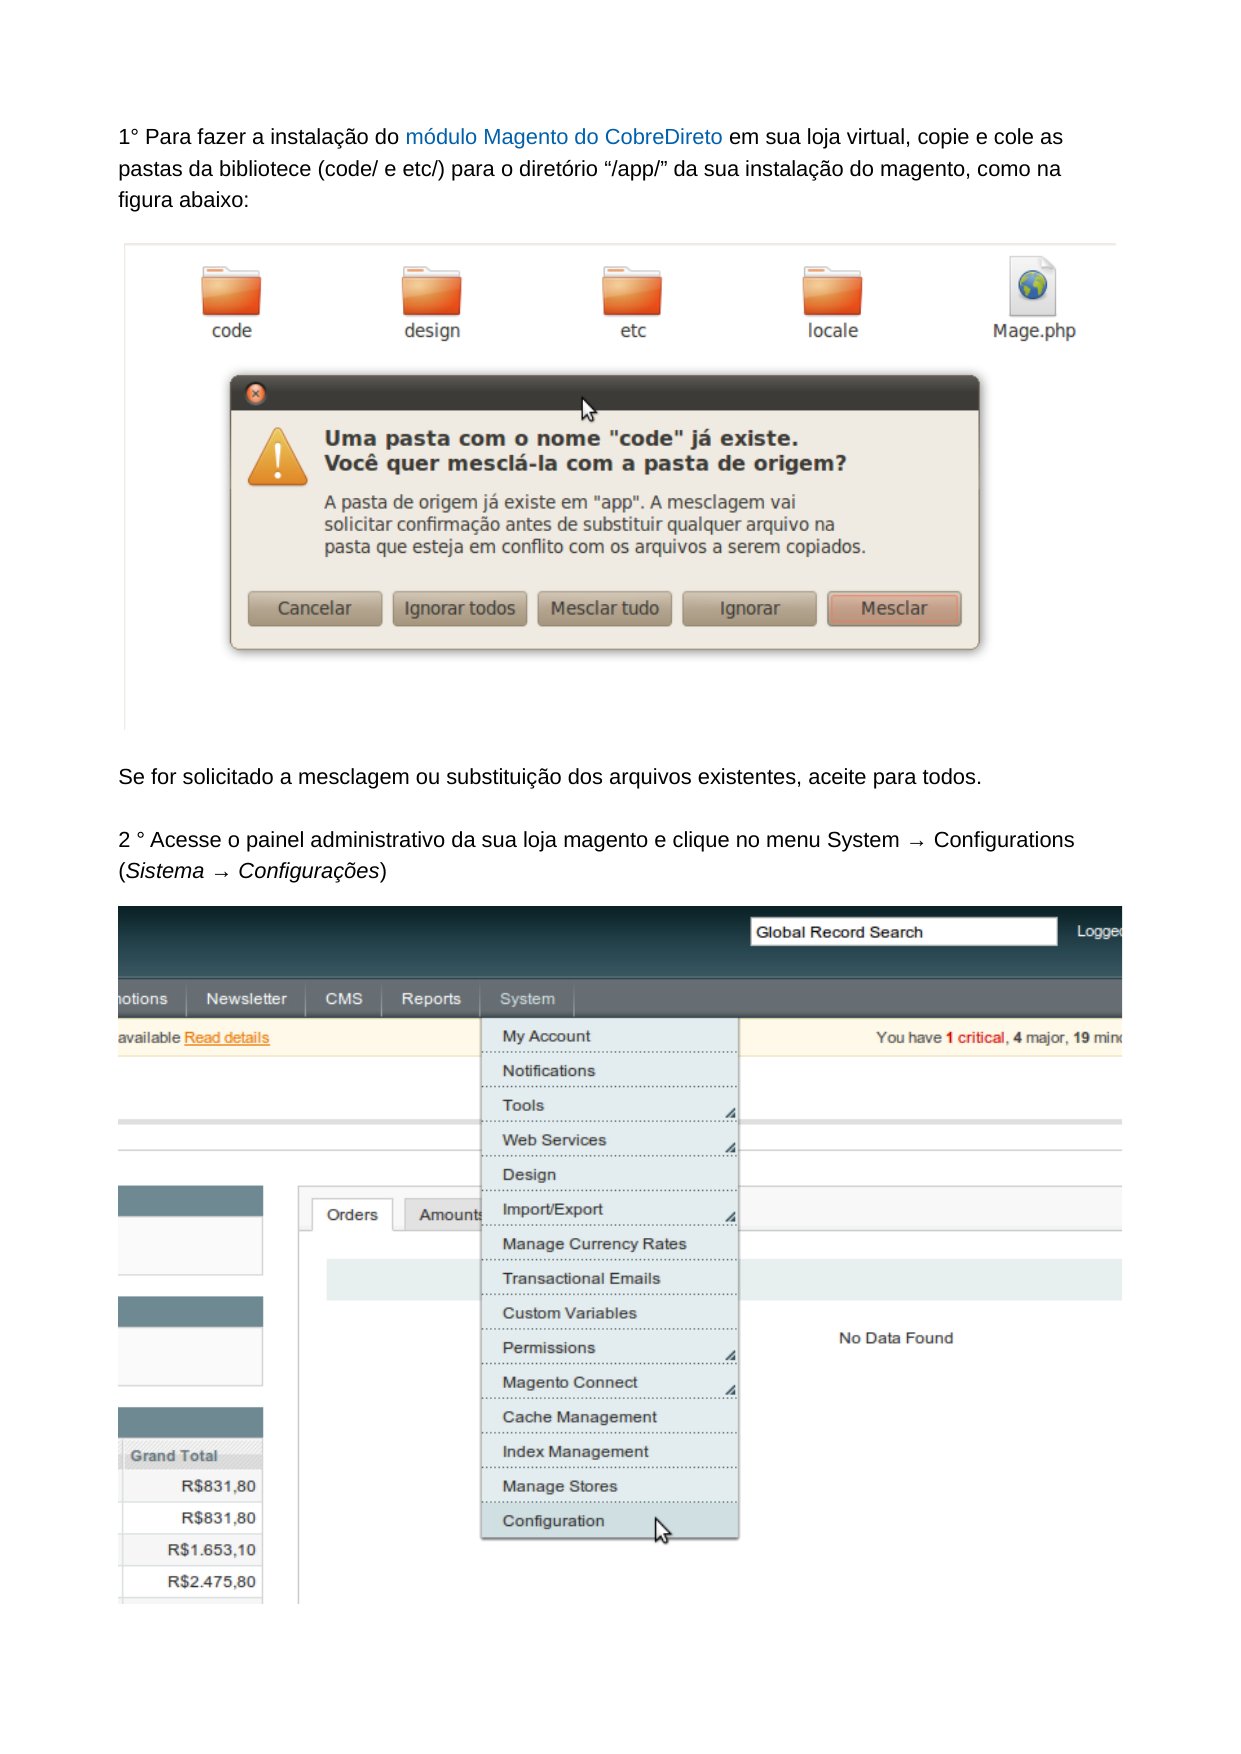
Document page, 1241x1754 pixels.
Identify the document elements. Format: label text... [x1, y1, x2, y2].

picture [124, 243, 1117, 730]
text 1° Para fazer a instalação do módulo Magento do CobreDireto em sua loja virtual, copie e cole as pastas da bibliotece (code/ e etc/) para o diretório “/app/” da sua instalação do magento, como na figura abaixo: [118, 118, 1122, 212]
picture [118, 906, 1123, 1604]
text 2 ° Acesse o painel administrativo da sua loja magento e clique no menu System → Configurations (Sistema → Configurações) [118, 821, 1122, 883]
text Se for solicitado a mesclagem ou substituição dos arquivos existentes, aceite para todos. [118, 758, 1122, 789]
